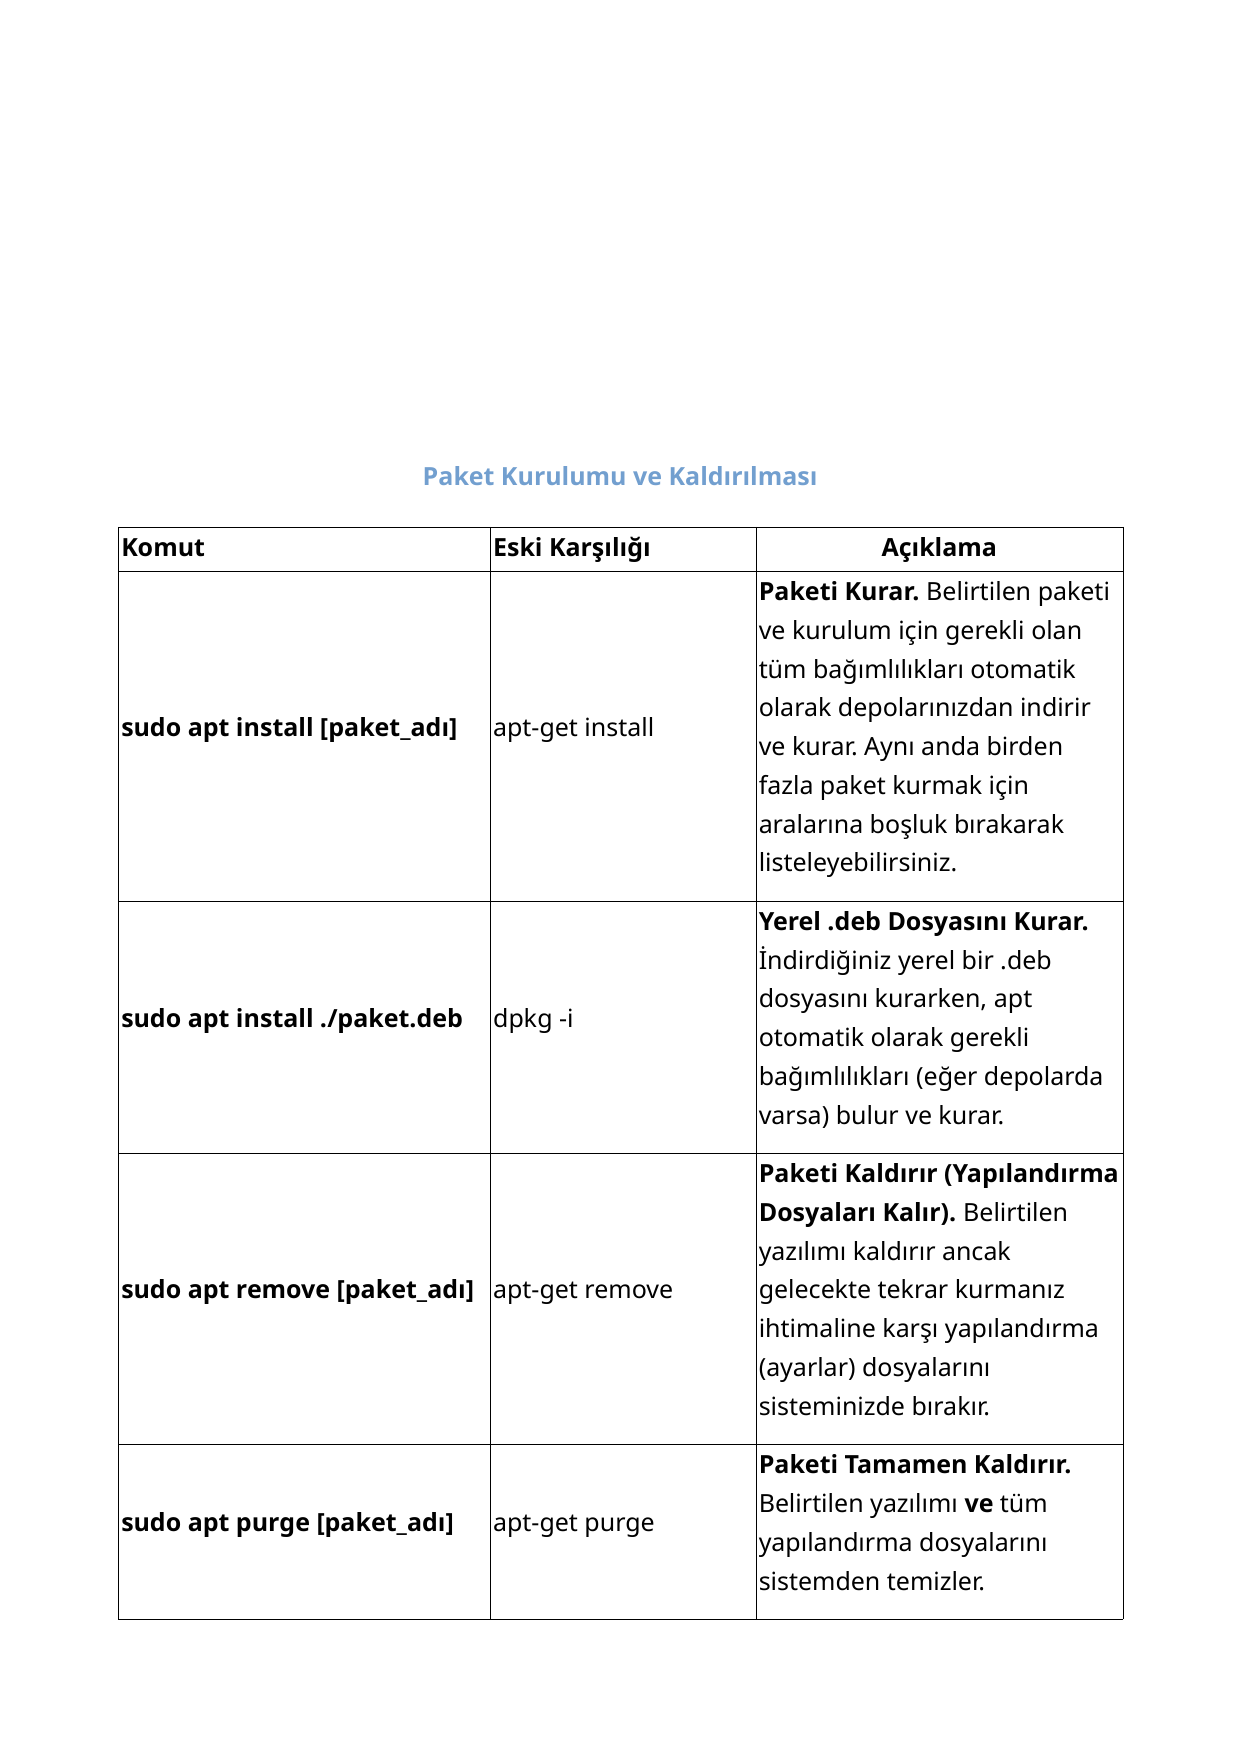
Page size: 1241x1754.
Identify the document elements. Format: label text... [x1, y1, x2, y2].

table_cell sudo apt remove [paket_adı] [119, 1154, 490, 1444]
table_header Komut [119, 528, 490, 571]
table_cell apt-get install [491, 572, 756, 901]
text Paket Kurulumu ve Kaldırılması [118, 459, 1122, 493]
table_cell apt-get remove [491, 1154, 756, 1444]
table_cell Paketi Tamamen Kaldırır. Belirtilen yazılımı ve tüm yapılandırma dosyalarını sistemden temizler. [757, 1445, 1123, 1619]
table_cell Paketi Kaldırır (Yapılandırma Dosyaları Kalır). Belirtilen yazılımı kaldırır ancak gelecekte tekrar kurmanız ihtimaline karşı yapılandırma (ayarlar) dosyalarını sisteminizde bırakır. [757, 1154, 1123, 1444]
table_cell Yerel .deb Dosyasını Kurar. İndirdiğiniz yerel bir .deb dosyasını kurarken, apt otomatik olarak gerekli bağımlılıkları (eğer depolarda varsa) bulur ve kurar. [757, 902, 1123, 1153]
table_cell dpkg -i [491, 902, 756, 1153]
table_cell Paketi Kurar. Belirtilen paketi ve kurulum için gerekli olan tüm bağımlılıkları otomatik olarak depolarınızdan indirir ve kurar. Aynı anda birden fazla paket kurmak için aralarına boşluk bırakarak listeleyebilirsiniz. [757, 572, 1123, 901]
table_header Açıklama [757, 528, 1123, 571]
table_cell sudo apt install ./paket.deb [119, 902, 490, 1153]
table_cell sudo apt purge [paket_adı] [119, 1445, 490, 1619]
table_cell apt-get purge [491, 1445, 756, 1619]
table_cell sudo apt install [paket_adı] [119, 572, 490, 901]
table_header Eski Karşılığı [491, 528, 756, 571]
